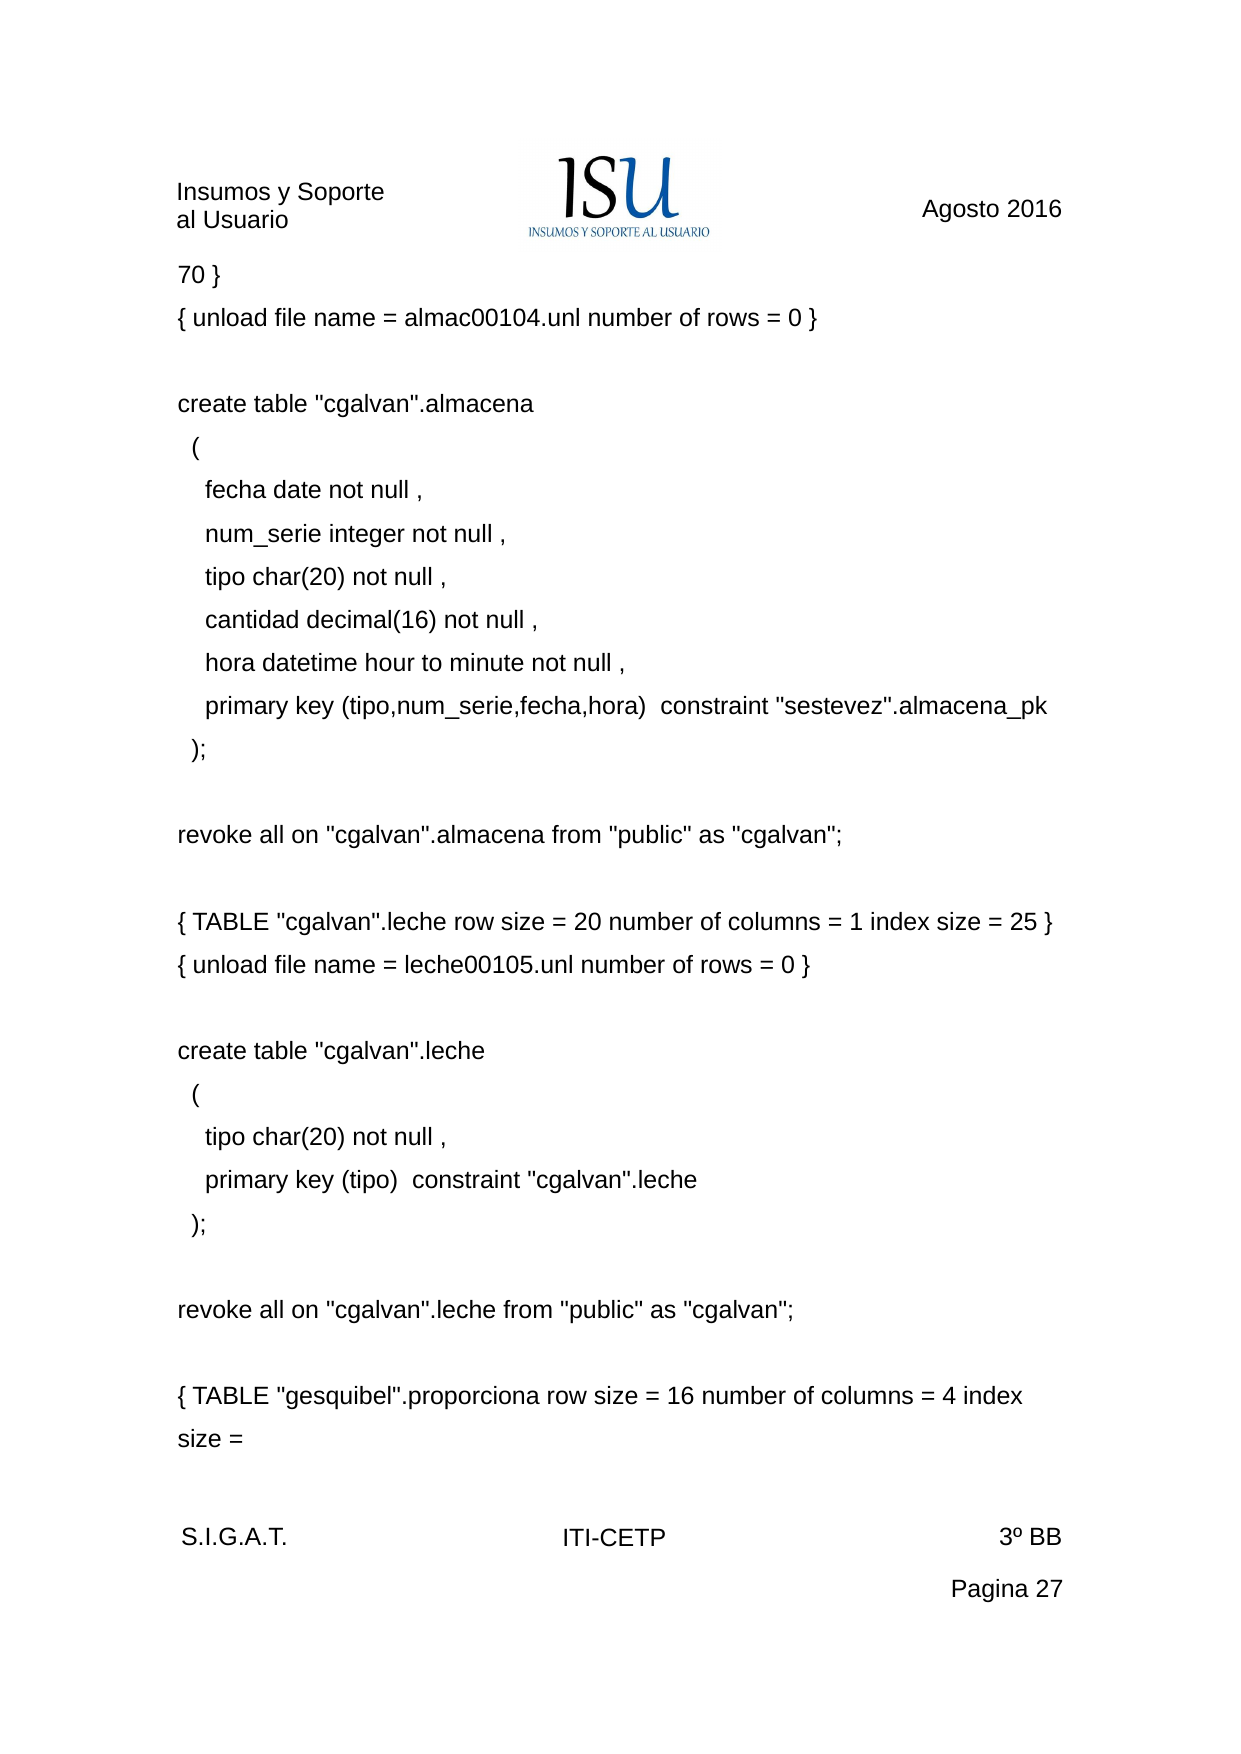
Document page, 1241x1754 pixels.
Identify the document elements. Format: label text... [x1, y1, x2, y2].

picture [517, 138, 723, 252]
text 70 } { unload file name = almac00104.unl number of rows = 0 } create table "cgalvan".almacena ( fecha date not null , num_serie integer not null , tipo char(20) not null , cantidad decimal(16) not null , hora datetime hour to minute not null , primary key (tipo,num_serie,fecha,hora) constraint "sestevez".almacena_pk ); revoke all on "cgalvan".almacena from "public" as "cgalvan"; { TABLE "cgalvan".leche row size = 20 number of columns = 1 index size = 25 } { unload file name = leche00105.unl number of rows = 0 } create table "cgalvan".leche ( tipo char(20) not null , primary key (tipo) constraint "cgalvan".leche ); revoke all on "cgalvan".leche from "public" as "cgalvan"; { TABLE "gesquibel".proporciona row size = 16 number of columns = 4 index size = [177, 260, 1063, 1453]
